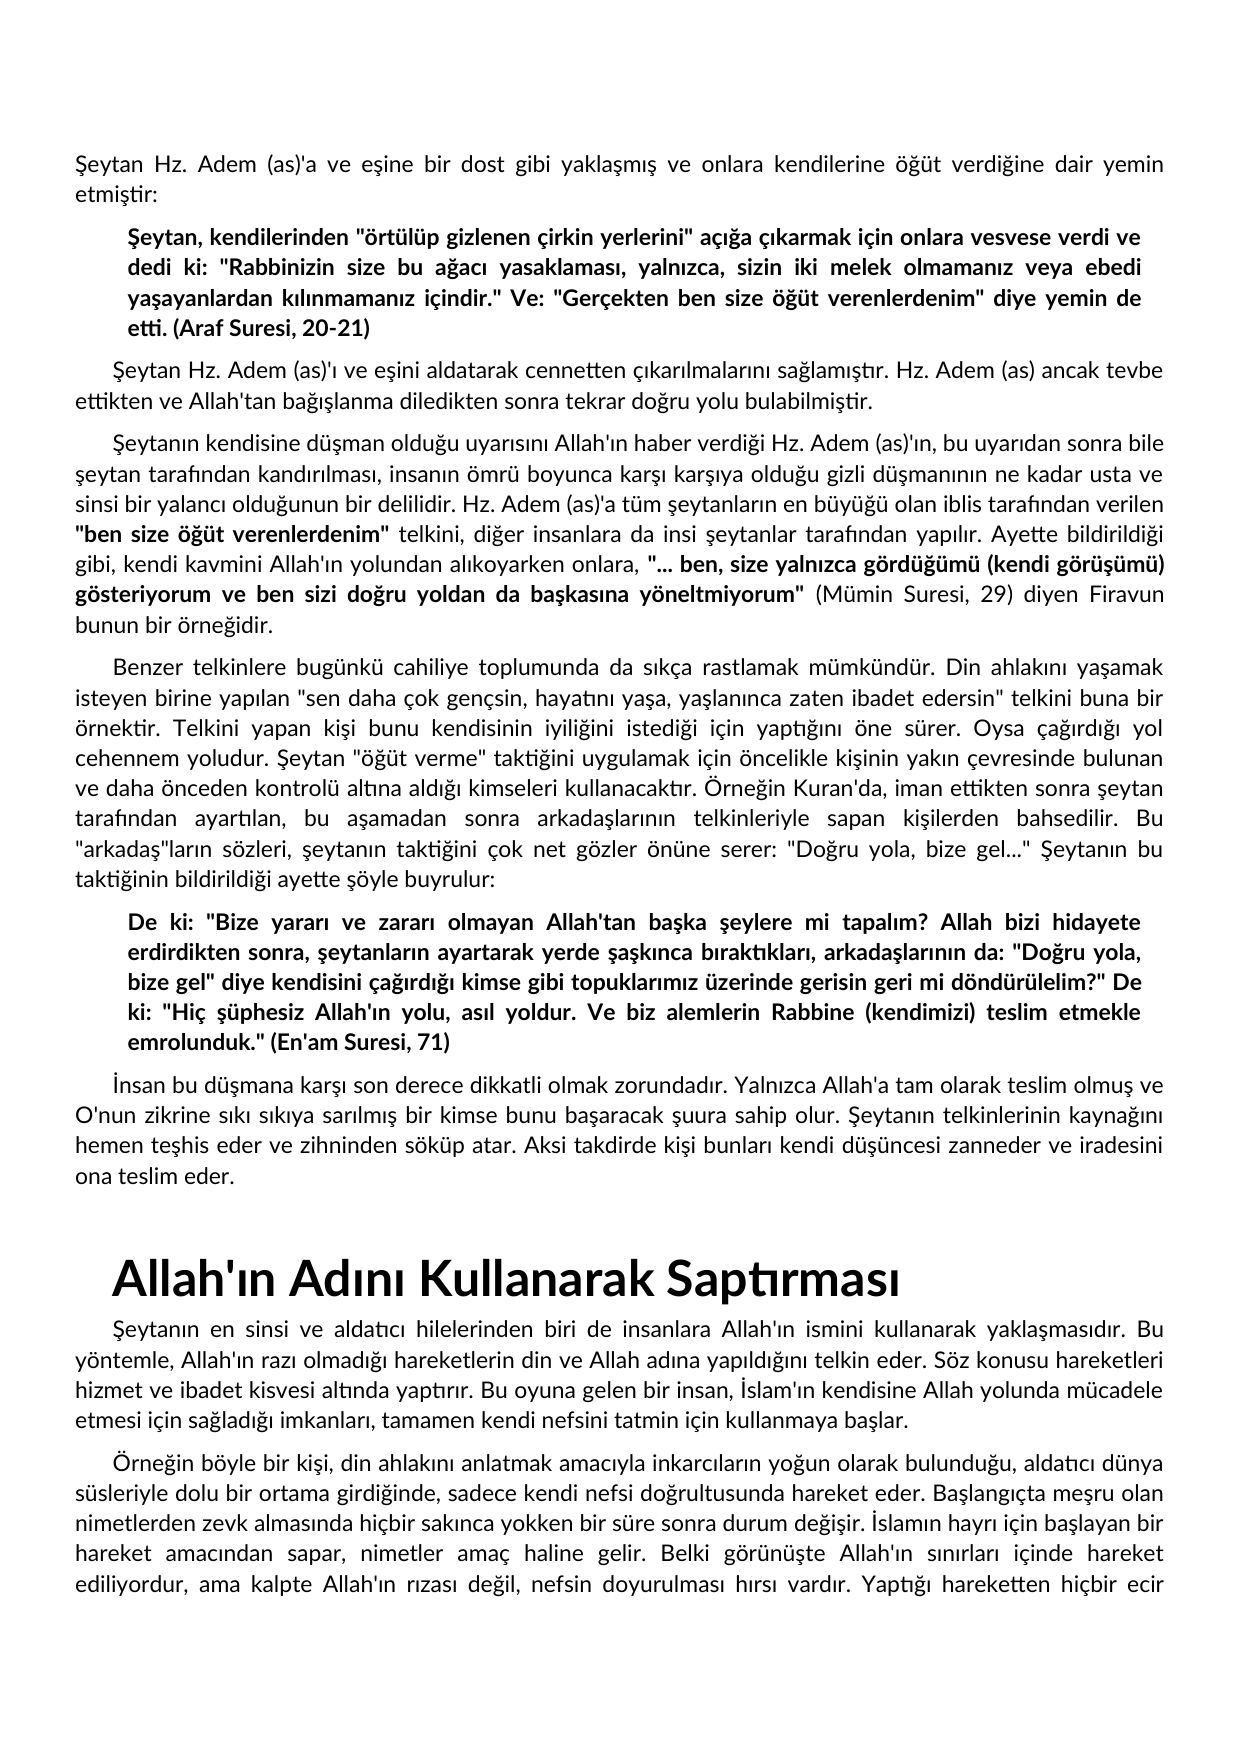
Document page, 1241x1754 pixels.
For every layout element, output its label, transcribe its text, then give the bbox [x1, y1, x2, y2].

subtitle Allah'ın Adını Kullanarak Saptırması [112, 1247, 1165, 1307]
text Şeytan Hz. Adem (as)'a ve eşine bir dost gibi yaklaşmış ve onlara kendilerine öğüt verdiğine dair yemin etmiştir: [75, 150, 1165, 208]
text Şeytan, kendilerinden "örtülüp gizlenen çirkin yerlerini" açığa çıkarmak için onlara vesvese verdi ve dedi ki: "Rabbinizin size bu ağacı yasaklaması, yalnızca, sizin iki melek olmamanız veya ebedi yaşayanlardan kılınmamanız içindir." Ve: "Gerçekten ben size öğüt verenlerdenim" diye yemin de etti. (Araf Suresi, 20-21) [127, 223, 1143, 341]
text De ki: "Bize yararı ve zararı olmayan Allah'tan başka şeylere mi tapalım? Allah bizi hidayete erdirdikten sonra, şeytanların ayartarak yerde şaşkınca bıraktıkları, arkadaşlarının da: "Doğru yola, bize gel" diye kendisini çağırdığı kimse gibi topuklarımız üzerinde gerisin geri mi döndürülelim?" De ki: "Hiç şüphesiz Allah'ın yolu, asıl yoldur. Ve biz alemlerin Rabbine (kendimizi) teslim etmekle emrolunduk." (En'am Suresi, 71) [127, 907, 1143, 1056]
text Örneğin böyle bir kişi, din ahlakını anlatmak amacıyla inkarcıların yoğun olarak bulunduğu, aldatıcı dünya süsleriyle dolu bir ortama girdiğinde, sadece kendi nefsi doğrultusunda hareket eder. Başlangıçta meşru olan nimetlerden zevk almasında hiçbir sakınca yokken bir süre sonra durum değişir. İslamın hayrı için başlayan bir hareket amacından sapar, nimetler amaç haline gelir. Belki görünüşte Allah'ın sınırları içinde hareket ediliyordur, ama kalpte Allah'ın rızası değil, nefsin doyurulması hırsı vardır. Yaptığı hareketten hiçbir ecir [75, 1448, 1165, 1597]
text İnsan bu düşmana karşı son derece dikkatli olmak zorundadır. Yalnızca Allah'a tam olarak teslim olmuş ve O'nun zikrine sıkı sıkıya sarılmış bir kimse bunu başaracak şuura sahip olur. Şeytanın telkinlerinin kaynağını hemen teşhis eder ve zihninden söküp atar. Aksi takdirde kişi bunları kendi düşüncesi zanneder ve iradesini ona teslim eder. [75, 1071, 1165, 1189]
text Şeytanın en sinsi ve aldatıcı hilelerinden biri de insanlara Allah'ın ismini kullanarak yaklaşmasıdır. Bu yöntemle, Allah'ın razı olmadığı hareketlerin din ve Allah adına yapıldığını telkin eder. Söz konusu hareketleri hizmet ve ibadet kisvesi altında yaptırır. Bu oyuna gelen bir insan, İslam'ın kendisine Allah yolunda mücadele etmesi için sağladığı imkanları, tamamen kendi nefsini tatmin için kullanmaya başlar. [75, 1315, 1165, 1433]
text Şeytan Hz. Adem (as)'ı ve eşini aldatarak cennetten çıkarılmalarını sağlamıştır. Hz. Adem (as) ancak tevbe ettikten ve Allah'tan bağışlanma diledikten sonra tekrar doğru yolu bulabilmiştir. [75, 356, 1165, 414]
text Şeytanın kendisine düşman olduğu uyarısını Allah'ın haber verdiği Hz. Adem (as)'ın, bu uyarıdan sonra bile şeytan tarafından kandırılması, insanın ömrü boyunca karşı karşıya olduğu gizli düşmanının ne kadar usta ve sinsi bir yalancı olduğunun bir delilidir. Hz. Adem (as)'a tüm şeytanların en büyüğü olan iblis tarafından verilen "ben size öğüt verenlerdenim" telkini, diğer insanlara da insi şeytanlar tarafından yapılır. Ayette bildirildiği gibi, kendi kavmini Allah'ın yolundan alıkoyarken onlara, "... ben, size yalnızca gördüğümü (kendi görüşümü) gösteriyorum ve ben sizi doğru yoldan da başkasına yöneltmiyorum" (Mümin Suresi, 29) diyen Firavun bunun bir örneğidir. [75, 429, 1165, 638]
text Benzer telkinlere bugünkü cahiliye toplumunda da sıkça rastlamak mümkündür. Din ahlakını yaşamak isteyen birine yapılan "sen daha çok gençsin, hayatını yaşa, yaşlanınca zaten ibadet edersin" telkini buna bir örnektir. Telkini yapan kişi bunu kendisinin iyiliğini istediği için yaptığını öne sürer. Oysa çağırdığı yol cehennem yoludur. Şeytan "öğüt verme" taktiğini uygulamak için öncelikle kişinin yakın çevresinde bulunan ve daha önceden kontrolü altına aldığı kimseleri kullanacaktır. Örneğin Kuran'da, iman ettikten sonra şeytan tarafından ayartılan, bu aşamadan sonra arkadaşlarının telkinleriyle sapan kişilerden bahsedilir. Bu "arkadaş"ların sözleri, şeytanın taktiğini çok net gözler önüne serer: "Doğru yola, bize gel..." Şeytanın bu taktiğinin bildirildiği ayette şöyle buyrulur: [75, 653, 1165, 892]
